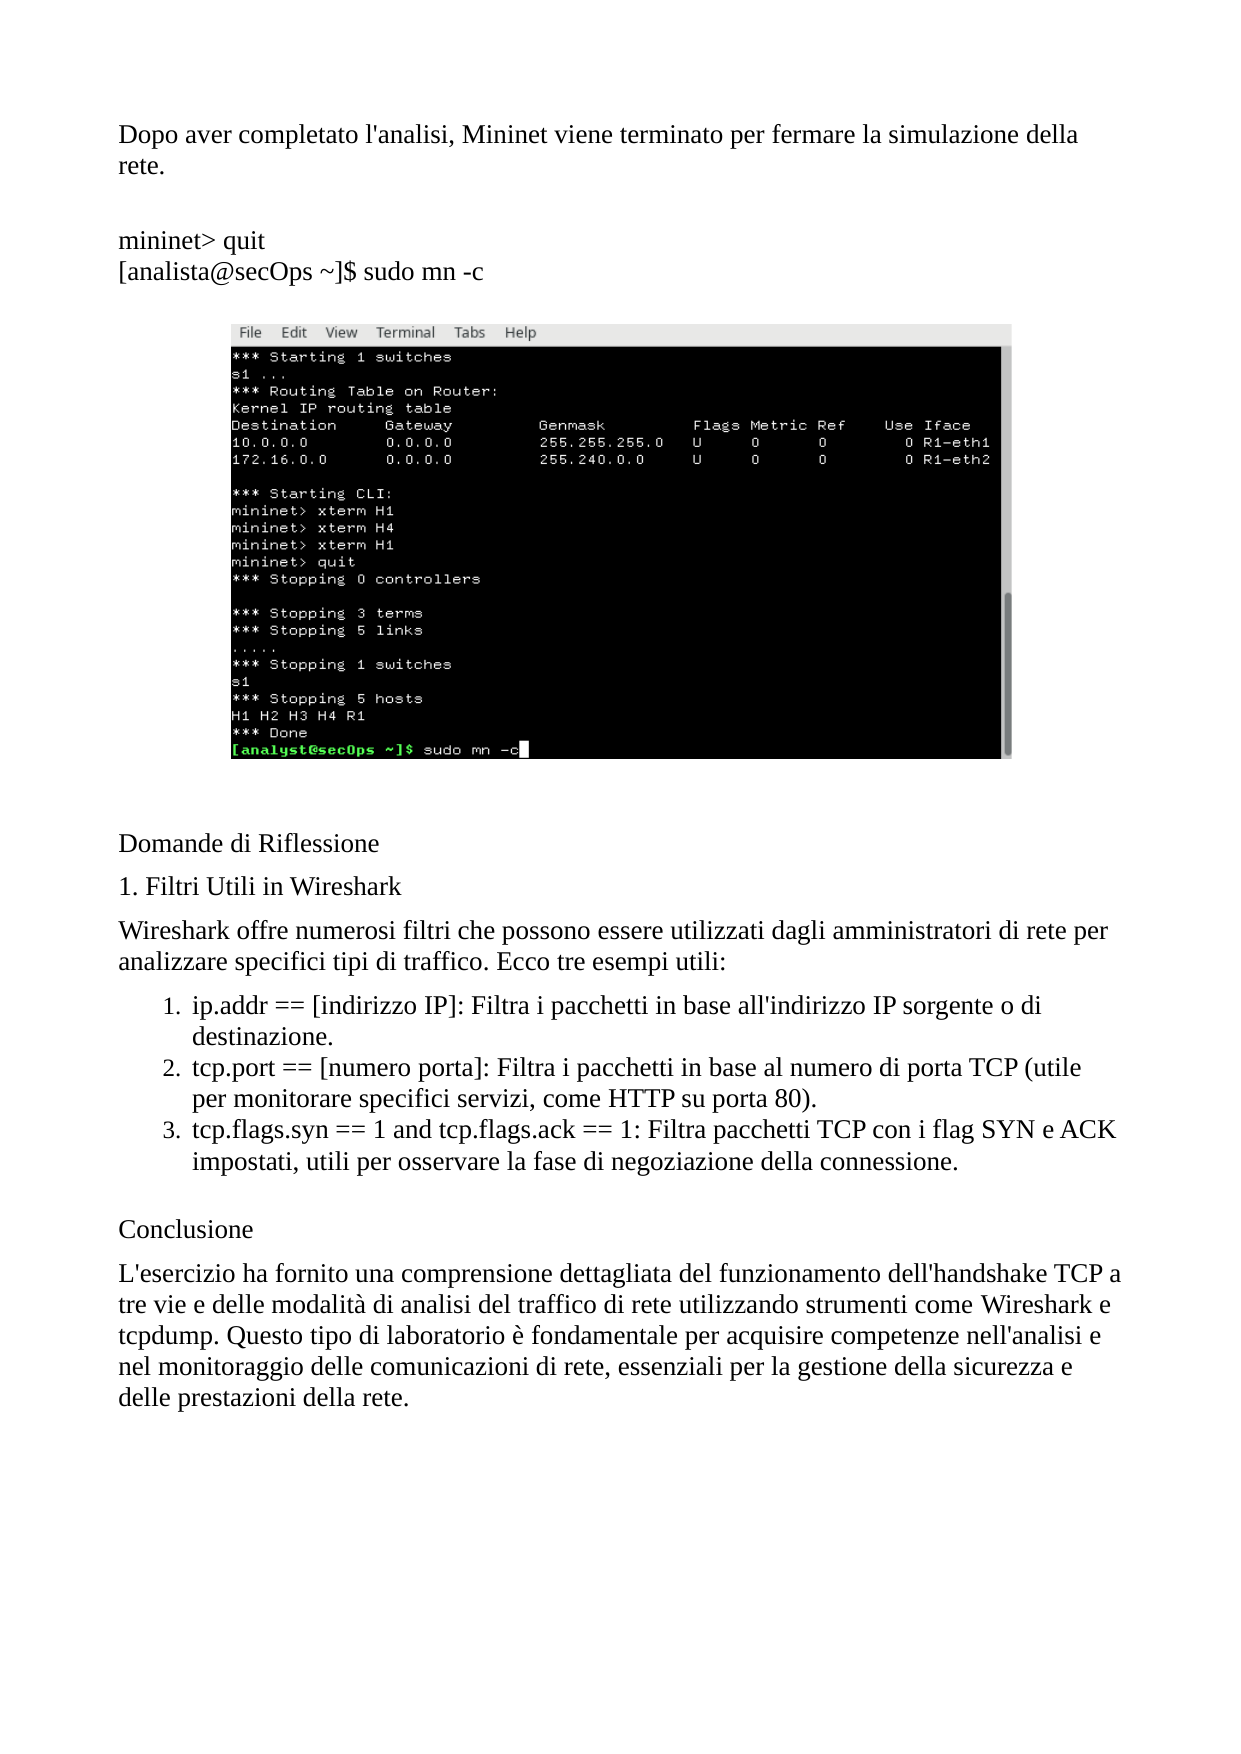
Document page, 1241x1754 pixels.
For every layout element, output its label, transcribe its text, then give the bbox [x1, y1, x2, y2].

text L'esercizio ha fornito una comprensione dettagliata del funzionamento dell'handshake TCP a tre vie e delle modalità di analisi del traffico di rete utilizzando strumenti come Wireshark e tcpdump. Questo tipo di laboratorio è fondamentale per acquisire competenze nell'analisi e nel monitoraggio delle comunicazioni di rete, essenziali per la gestione della sicurezza e delle prestazioni della rete. [118, 1257, 1122, 1413]
text 1. Filtri Utili in Wireshark [118, 870, 1122, 902]
subtitle Domande di Riflessione [118, 827, 1122, 858]
list ip.addr == [indirizzo IP]: Filtra i pacchetti in base all'indirizzo IP sorgente o di destinazione. [162, 989, 1122, 1051]
text Dopo aver completato l'analisi, Mininet viene terminato per fermare la simulazione della rete. [118, 118, 1122, 180]
text [analista@secOps ~]$ sudo mn -c [118, 255, 1122, 286]
text mininet> quit [118, 224, 1122, 255]
list tcp.port == [numero porta]: Filtra i pacchetti in base al numero di porta TCP (utile per monitorare specifici servizi, come HTTP su porta 80). [162, 1051, 1122, 1113]
picture [231, 324, 1012, 759]
list tcp.flags.syn == 1 and tcp.flags.ack == 1: Filtra pacchetti TCP con i flag SYN e ACK impostati, utili per osservare la fase di negoziazione della connessione. [162, 1113, 1122, 1176]
subtitle Conclusione [118, 1213, 1122, 1244]
text Wireshark offre numerosi filtri che possono essere utilizzati dagli amministratori di rete per analizzare specifici tipi di traffico. Ecco tre esempi utili: [118, 914, 1122, 976]
